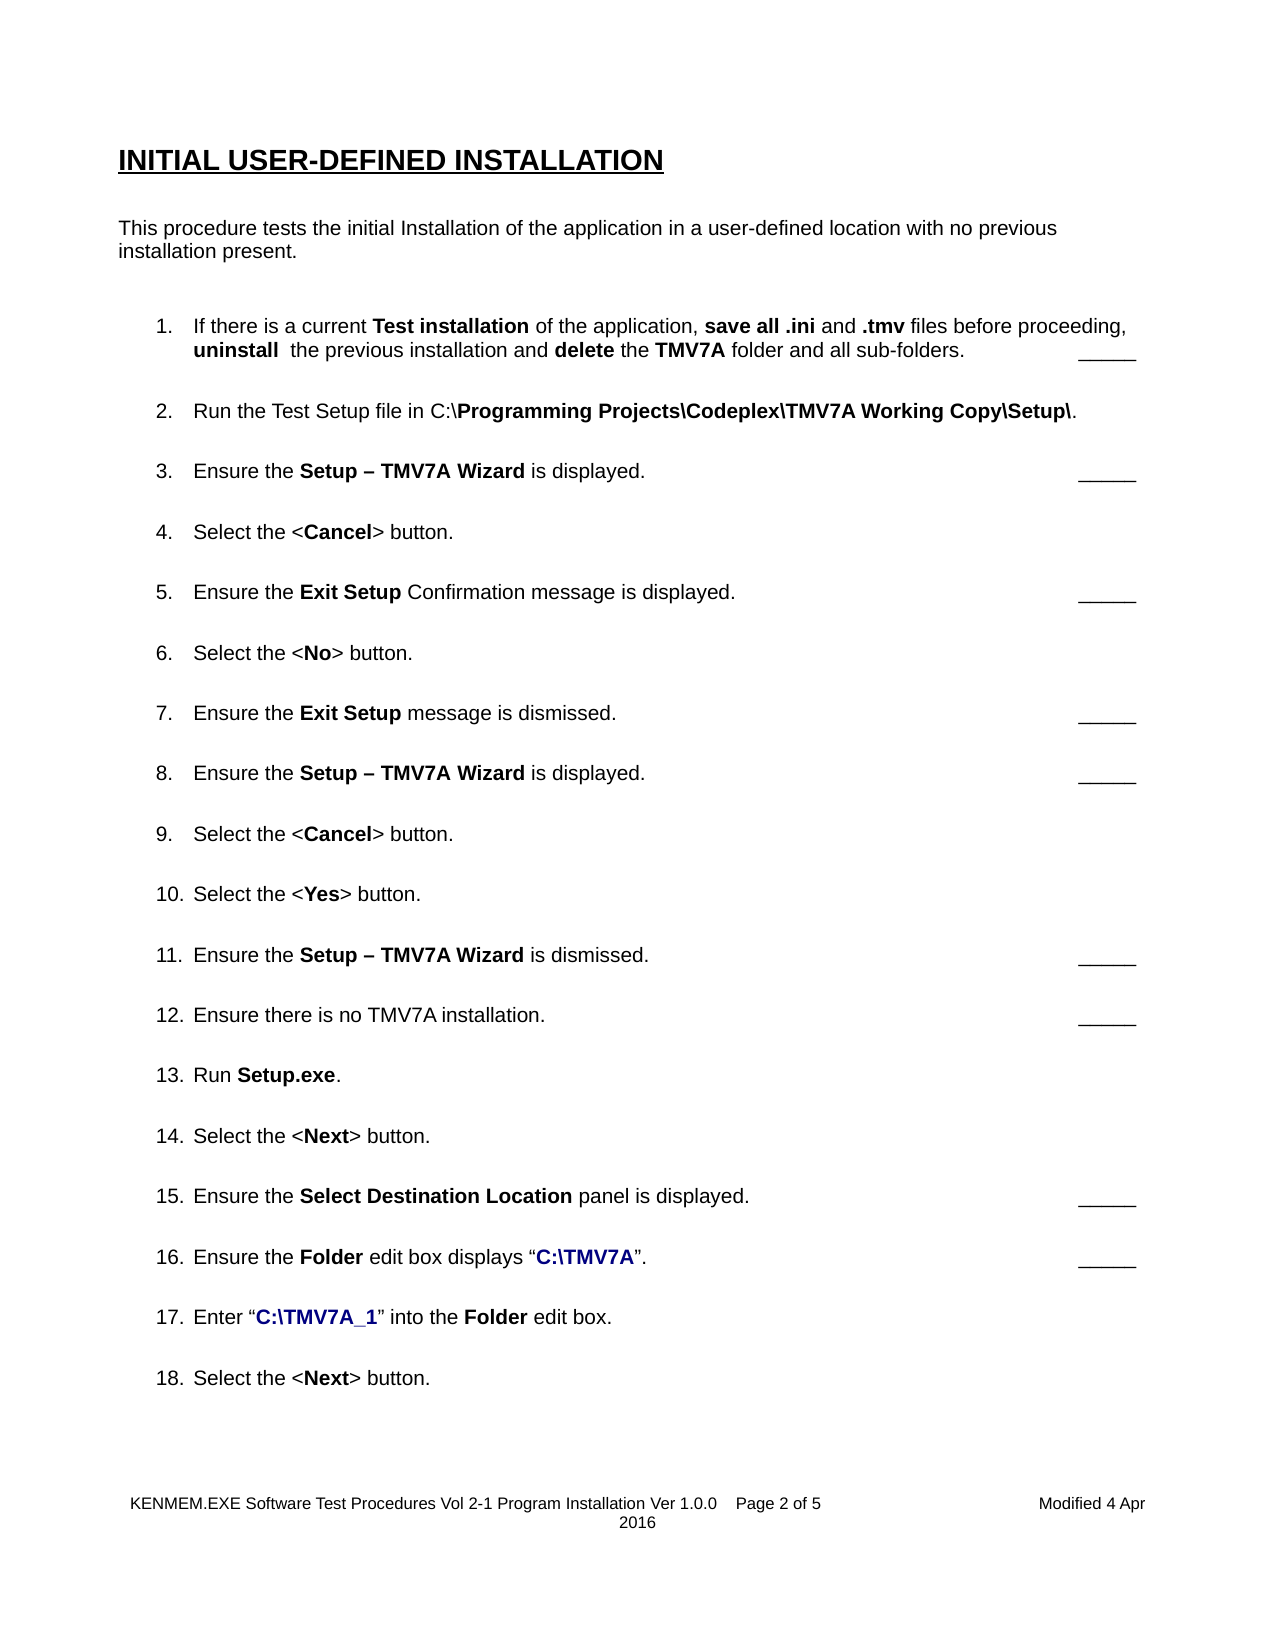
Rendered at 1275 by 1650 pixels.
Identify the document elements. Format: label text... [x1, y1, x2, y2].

list If there is a current Test installation of the application, save all .ini and .tmv files before proceeding, uninstall the previous installation and delete the TMV7A folder and all sub-folders. _____ [156, 314, 1157, 386]
list Ensure the Folder edit box displays “C:\TMV7A”. _____ [156, 1244, 1157, 1292]
list Run the Test Setup file in C:\Programming Projects\Codeplex\TMV7A Working Copy\Setup\. [156, 399, 1157, 447]
list Select the <Yes> button. [156, 882, 1157, 930]
list Select the <Next> button. [156, 1365, 1157, 1413]
list Run Setup.exe. [156, 1063, 1157, 1111]
list Ensure the Exit Setup message is dismissed. _____ [156, 701, 1157, 749]
list Ensure the Setup – TMV7A Wizard is dismissed. _____ [156, 942, 1157, 990]
list Ensure the Exit Setup Confirmation message is displayed. _____ [156, 580, 1157, 628]
list Select the <No> button. [156, 640, 1157, 688]
subtitle INITIAL USER-DEFINED INSTALLATION This procedure tests the initial Installation of the application in a user-defined location with no previous installation present. [118, 143, 1157, 302]
list Select the <Next> button. [156, 1124, 1157, 1172]
list Ensure the Setup – TMV7A Wizard is displayed. _____ [156, 761, 1157, 809]
list Ensure the Setup – TMV7A Wizard is displayed. _____ [156, 459, 1157, 507]
list Ensure the Select Destination Location panel is displayed. _____ [156, 1184, 1157, 1232]
list Select the <Cancel> button. [156, 822, 1157, 869]
list Select the <Cancel> button. [156, 519, 1157, 567]
list Enter “C:\TMV7A_1” into the Folder edit box. [156, 1305, 1157, 1353]
list Ensure there is no TMV7A installation. _____ [156, 1003, 1157, 1051]
